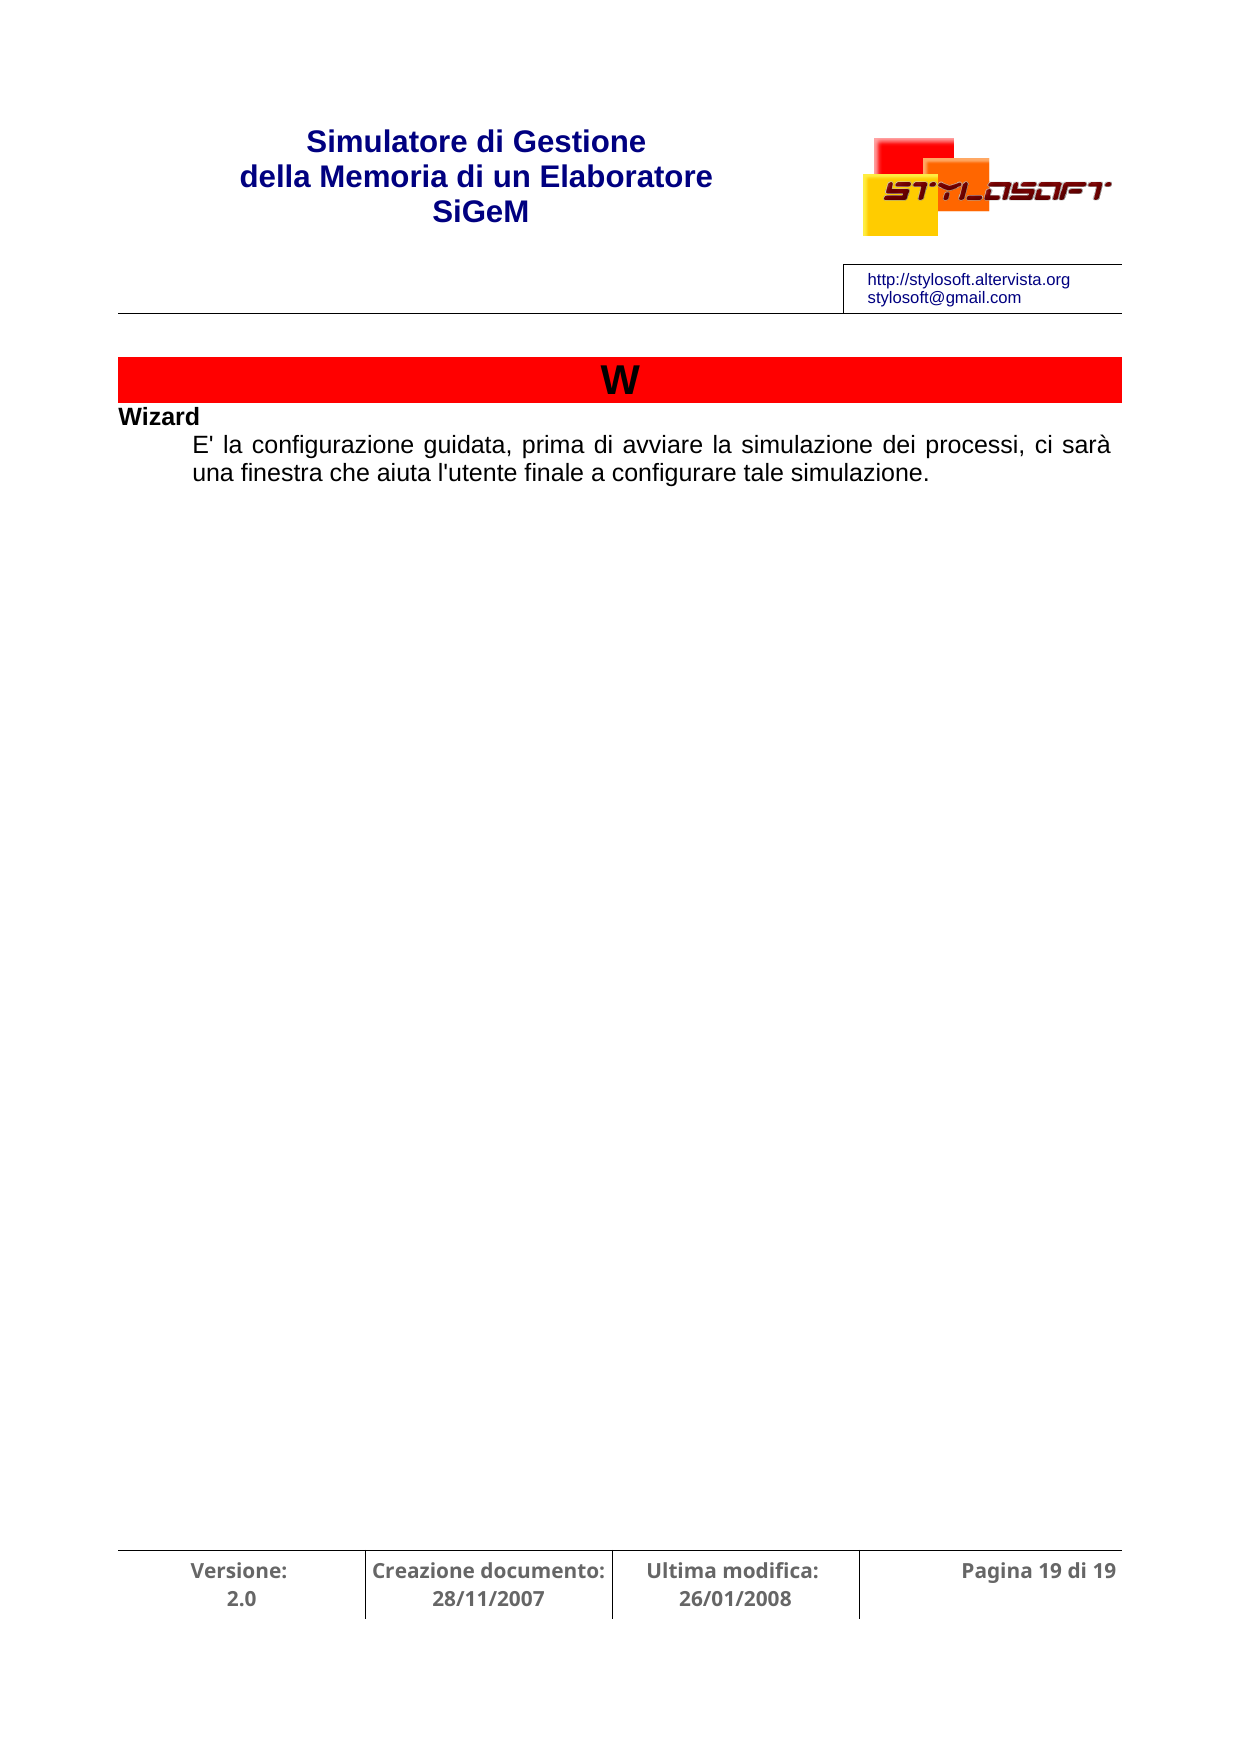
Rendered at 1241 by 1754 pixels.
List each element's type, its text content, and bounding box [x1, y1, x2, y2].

text E' la configurazione guidata, prima di avviare la simulazione dei processi, ci sarà una finestra che aiuta l'utente finale a configurare tale simulazione. [118, 431, 1122, 487]
picture [848, 123, 1117, 247]
text Wizard [118, 403, 1122, 431]
text W [118, 357, 1122, 403]
